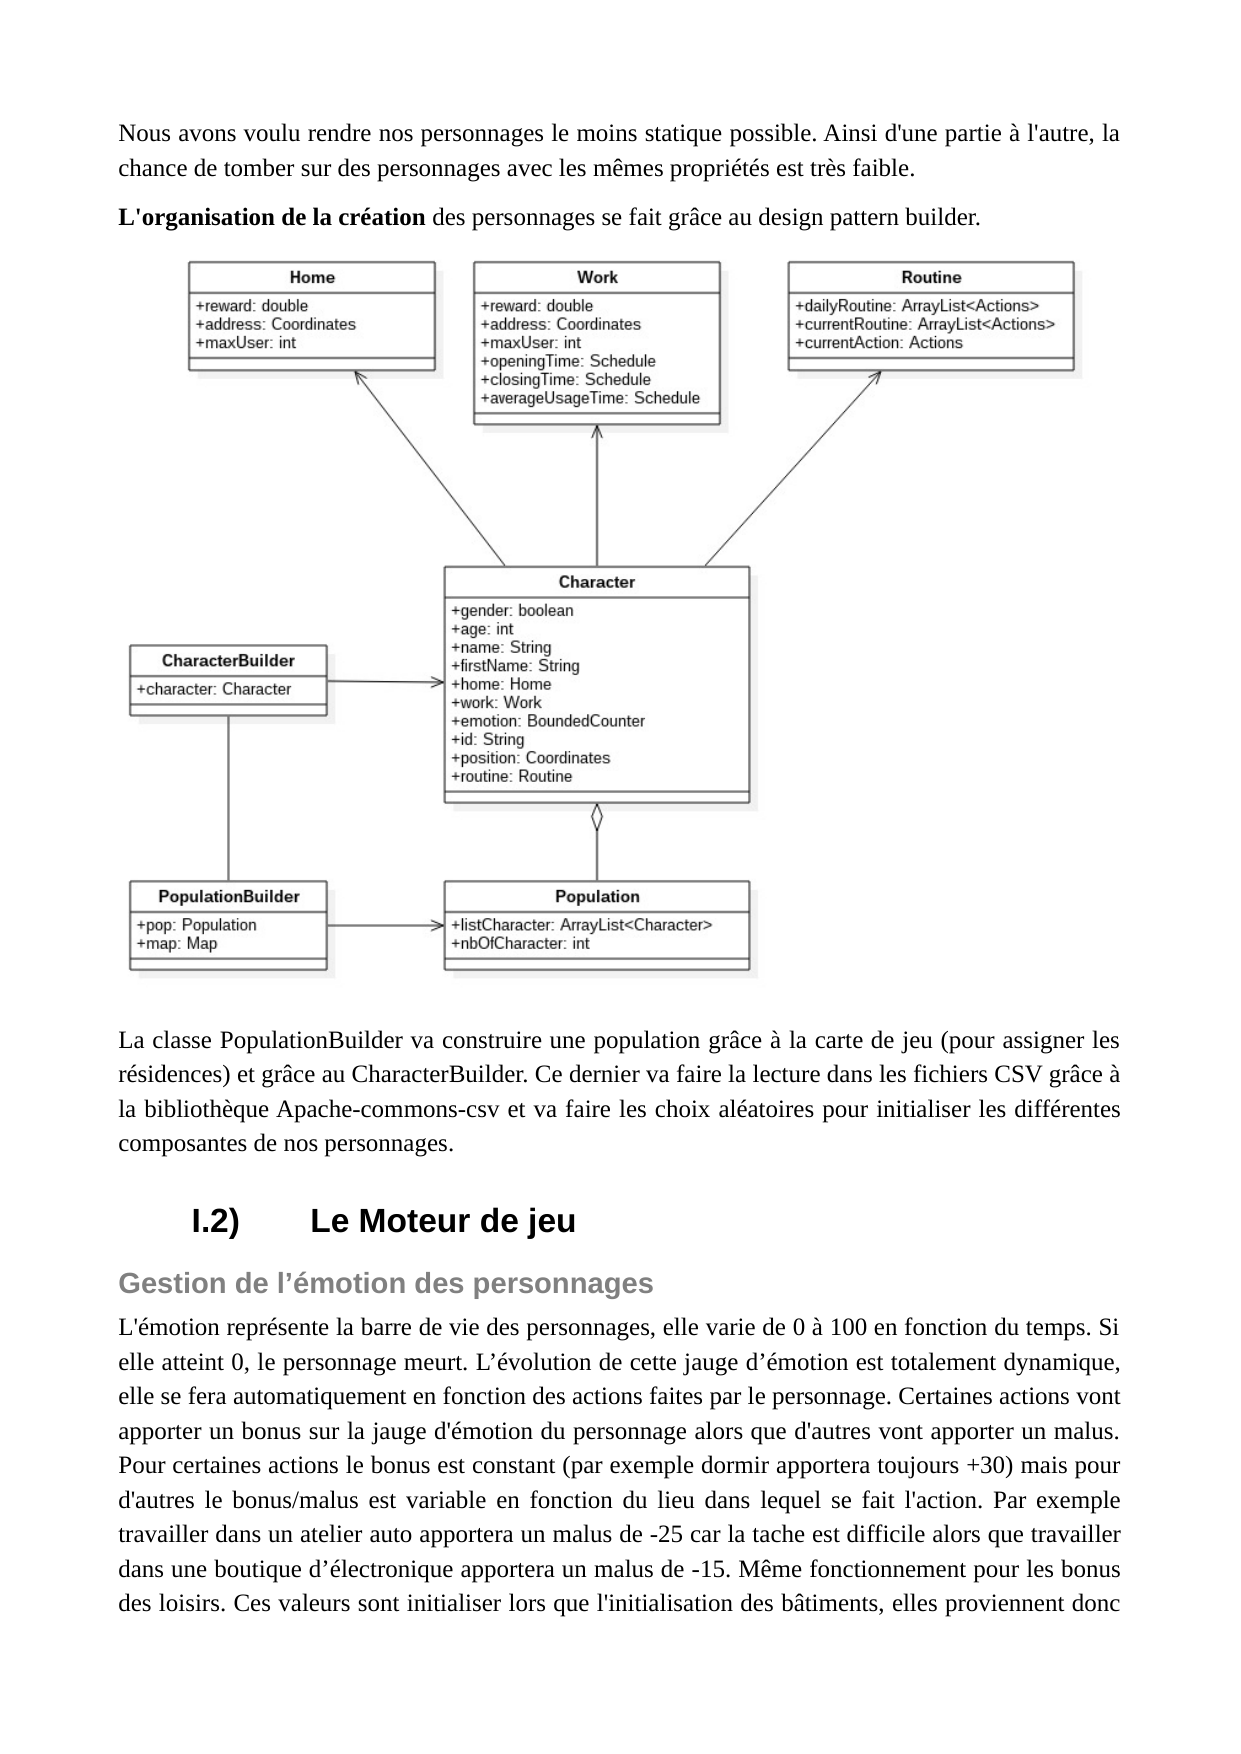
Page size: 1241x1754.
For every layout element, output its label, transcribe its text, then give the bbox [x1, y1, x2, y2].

text Nous avons voulu rendre nos personnages le moins statique possible. Ainsi d'une partie à l'autre, la chance de tomber sur des personnages avec les mêmes propriétés est très faible. [118, 118, 1122, 181]
subtitle Gestion de l’émotion des personnages [118, 1266, 1122, 1300]
text L'organisation de la création des personnages se fait grâce au design pattern builder. [118, 202, 1122, 230]
subtitle Le Moteur de jeu [191, 1201, 1122, 1239]
text L'émotion représente la barre de vie des personnages, elle varie de 0 à 100 en fonction du temps. Si elle atteint 0, le personnage meurt. L’évolution de cette jauge d’émotion est totalement dynamique, elle se fera automatiquement en fonction des actions faites par le personnage. Certaines actions vont apporter un bonus sur la jauge d'émotion du personnage alors que d'autres vont apporter un malus. Pour certaines actions le bonus est constant (par exemple dormir apportera toujours +30) mais pour d'autres le bonus/malus est variable en fonction du lieu dans lequel se fait l'action. Par exemple travailler dans un atelier auto apportera un malus de -25 car la tache est difficile alors que travailler dans une boutique d’électronique apportera un malus de -15. Même fonctionnement pour les bonus des loisirs. Ces valeurs sont initialiser lors que l'initialisation des bâtiments, elles proviennent donc [118, 1312, 1122, 1617]
text La classe PopulationBuilder va construire une population grâce à la carte de jeu (pour assigner les résidences) et grâce au CharacterBuilder. Ce dernier va faire la lecture dans les fichiers CSV grâce à la bibliothèque Apache-commons-csv et va faire les choix aléatoires pour initialiser les différentes composantes de nos personnages. [118, 1019, 1122, 1157]
picture [118, 250, 1123, 1019]
